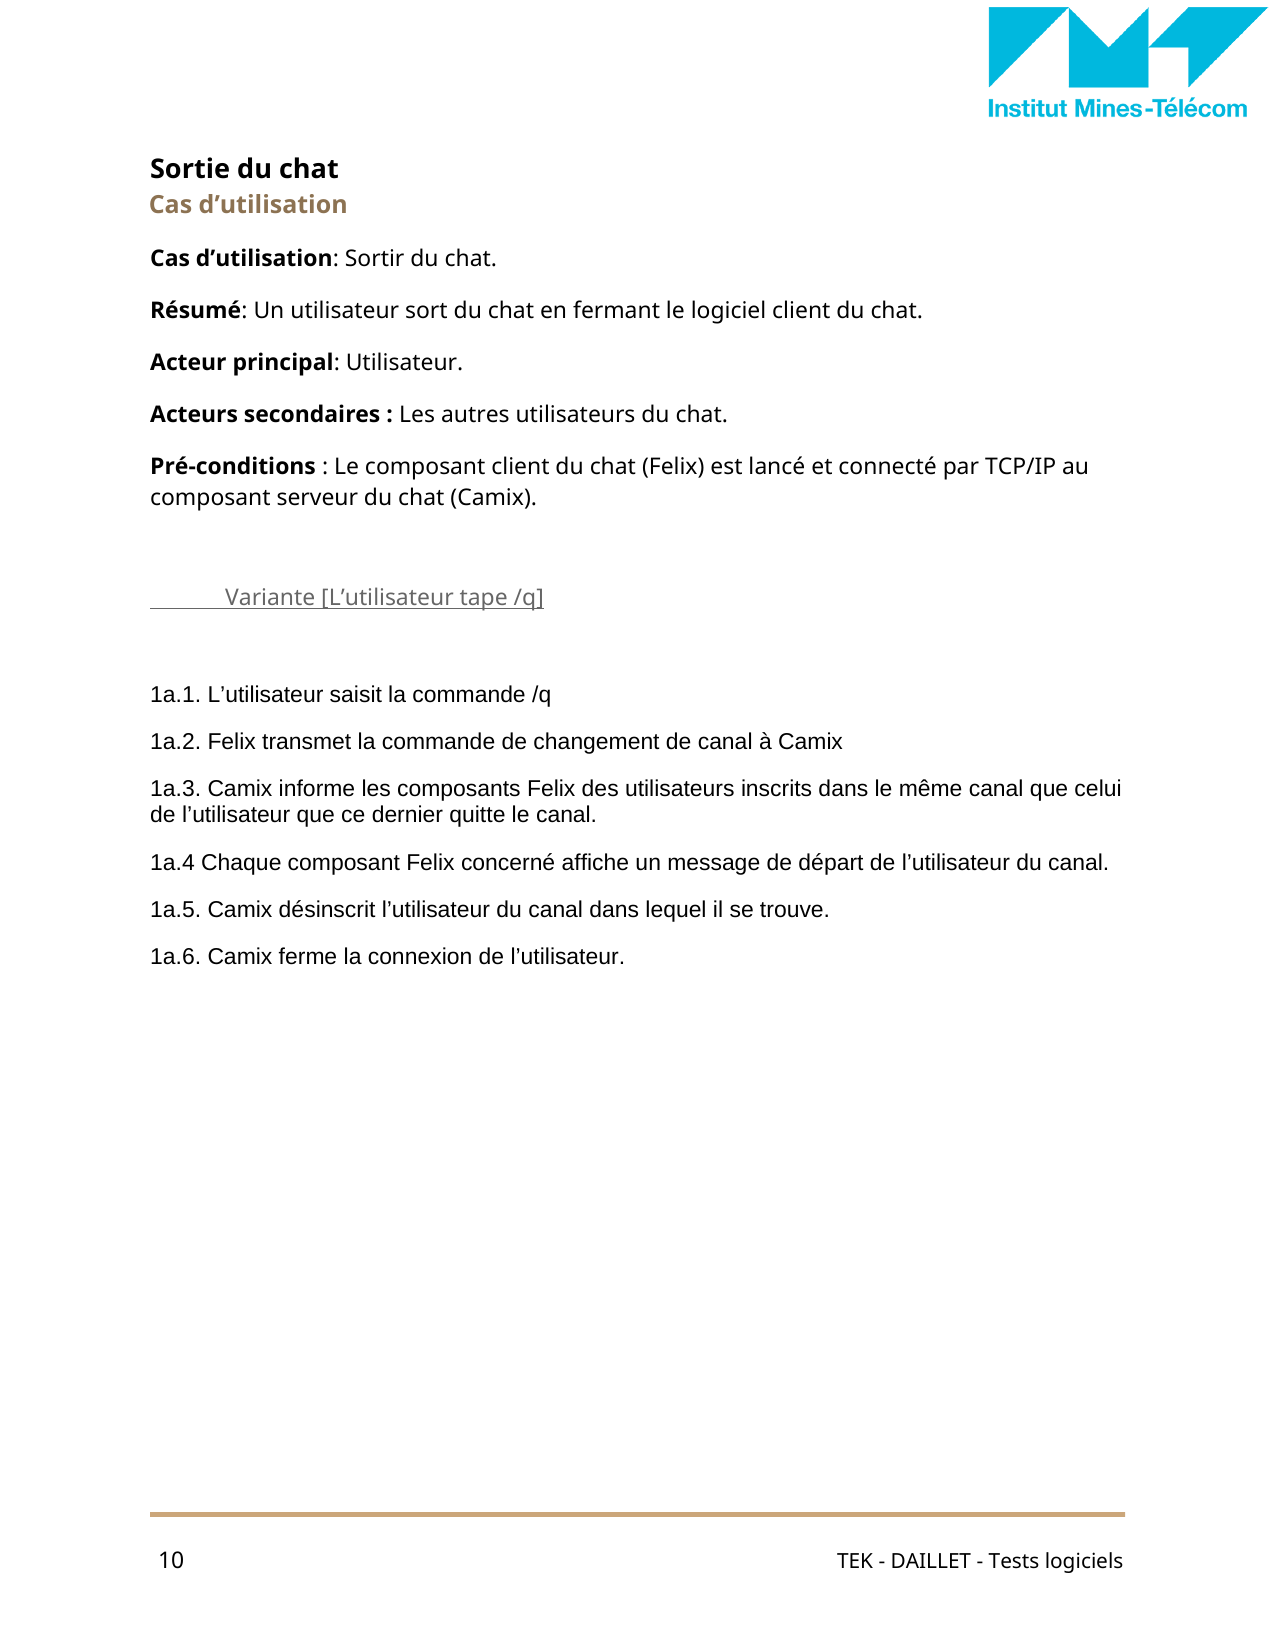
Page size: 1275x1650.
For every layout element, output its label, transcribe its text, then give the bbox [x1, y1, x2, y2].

text 1a.4 Chaque composant Felix concerné affiche un message de départ de l’utilisateur du canal. [150, 848, 1125, 875]
picture [150, 1512, 1125, 1517]
text Acteurs secondaires : Les autres utilisateurs du chat. [150, 398, 1125, 429]
text Acteur principal: Utilisateur. [150, 346, 1125, 377]
text 1a.2. Felix transmet la commande de changement de canal à Camix [150, 728, 1125, 754]
text 1a.1. L’utilisateur saisit la commande /q [150, 681, 1125, 707]
text Résumé: Un utilisateur sort du chat en fermant le logiciel client du chat. [150, 294, 1125, 325]
text 1a.6. Camix ferme la connexion de l’utilisateur. [150, 943, 1125, 969]
text Cas d’utilisation: Sortir du chat. [150, 242, 1125, 273]
text Pré-conditions : Le composant client du chat (Felix) est lancé et connecté par TCP/IP au composant serveur du chat (Camix). [150, 450, 1125, 513]
subtitle Sortie du chat [150, 150, 1125, 187]
subtitle Variante [L’utilisateur tape /q] [150, 581, 1125, 613]
picture [984, 7, 1272, 122]
text 1a.3. Camix informe les composants Felix des utilisateurs inscrits dans le même canal que celui de l’utilisateur que ce dernier quitte le canal. [150, 775, 1125, 828]
subtitle Cas d’utilisation [148, 187, 1125, 221]
text 1a.5. Camix désinscrit l’utilisateur du canal dans lequel il se trouve. [150, 896, 1125, 922]
